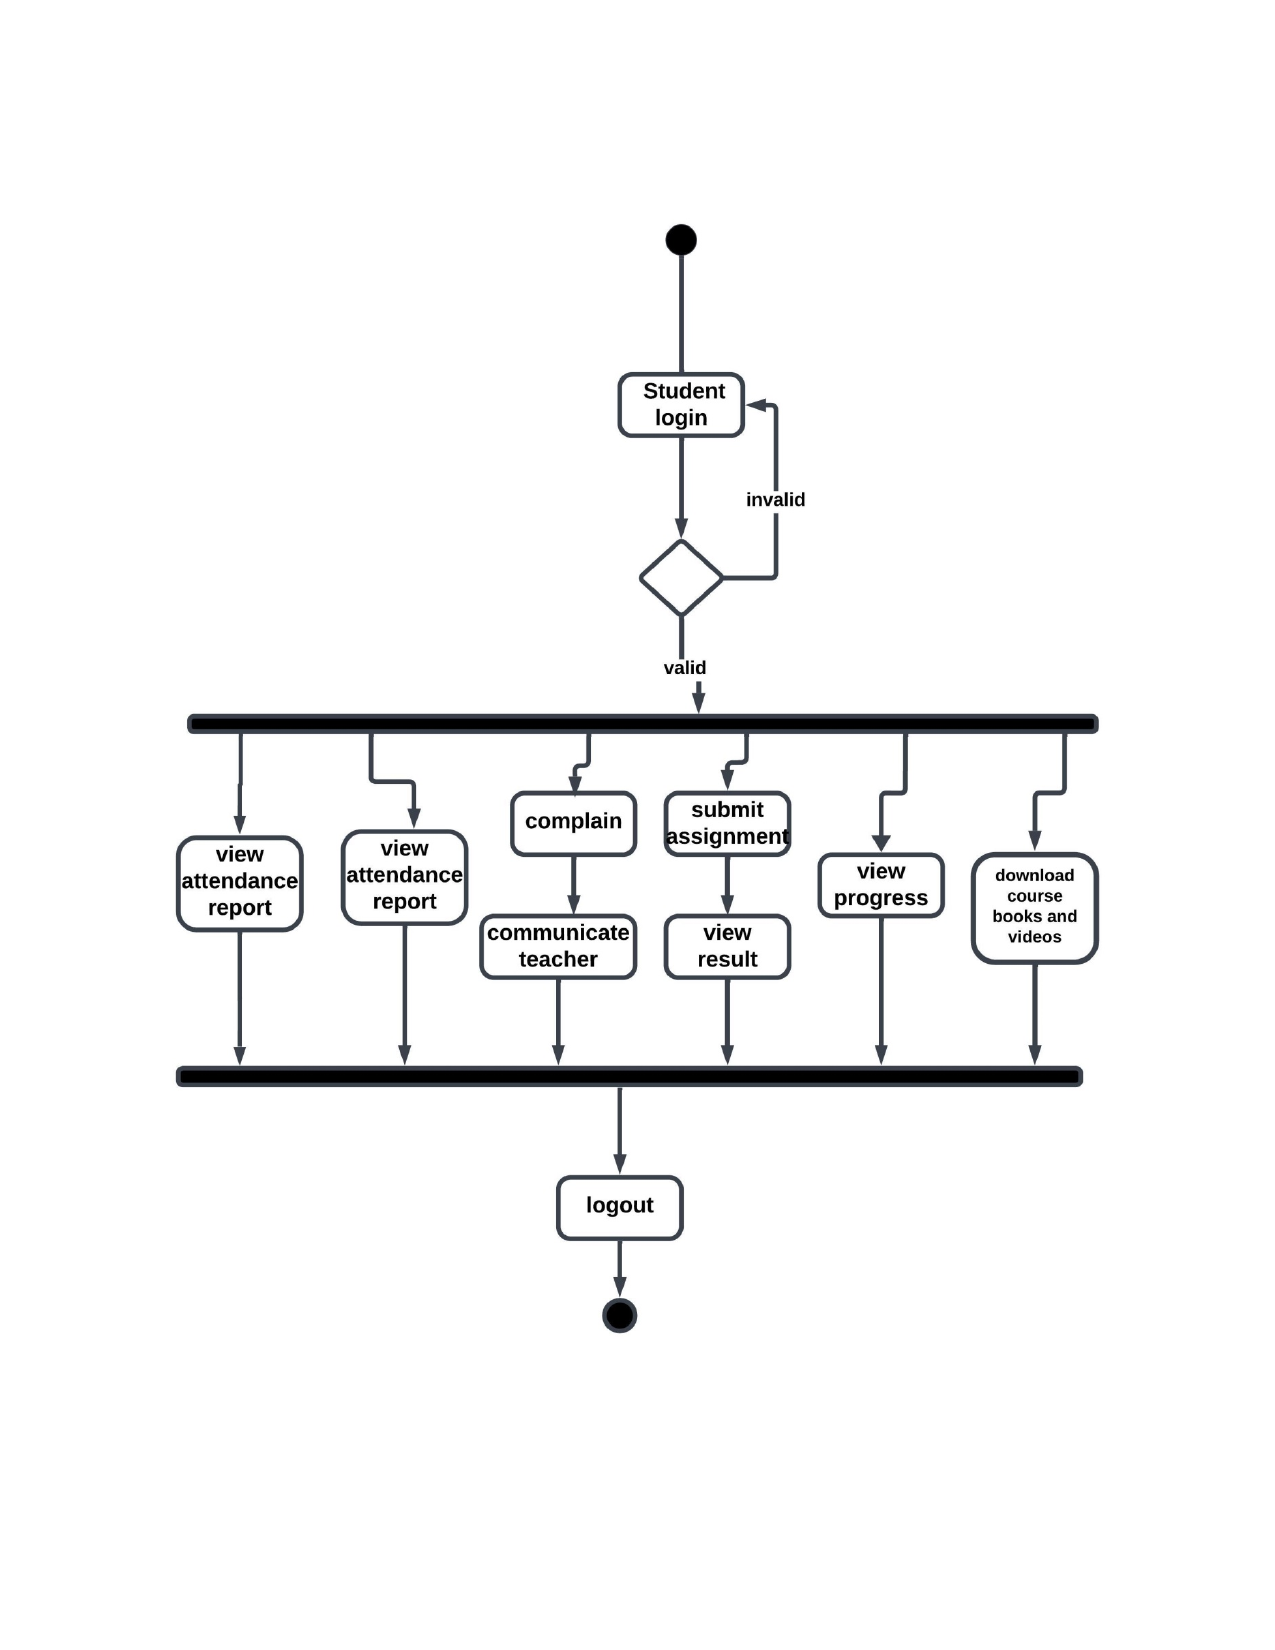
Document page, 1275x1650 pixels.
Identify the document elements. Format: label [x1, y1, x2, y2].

picture [150, 196, 1125, 1356]
